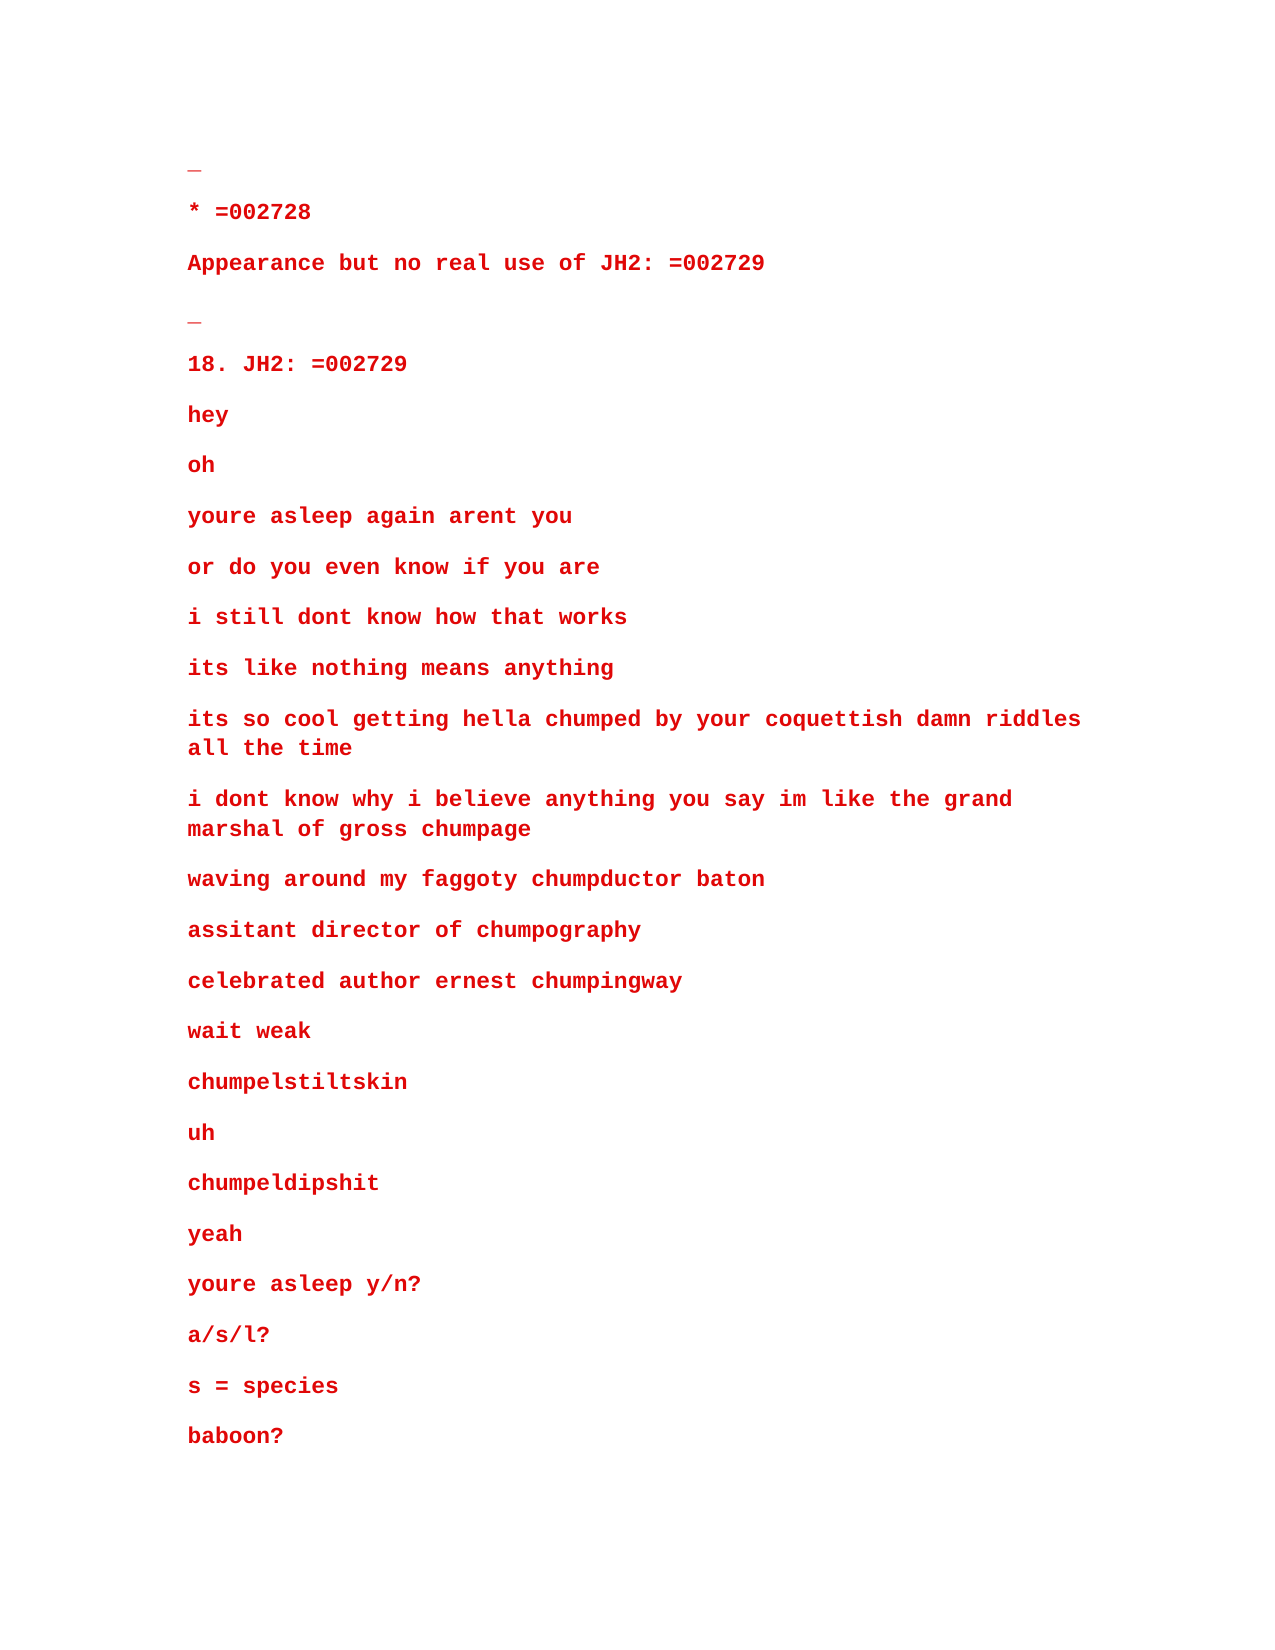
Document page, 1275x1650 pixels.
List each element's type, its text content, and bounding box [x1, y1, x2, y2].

text youre asleep again arent you [187, 504, 1087, 530]
text baboon? [187, 1424, 1087, 1451]
text i still dont know how that works [187, 606, 1087, 632]
text chumpeldipshit [187, 1171, 1087, 1197]
text Appearance but no real use of JH2: =002729 [187, 251, 1087, 277]
text _ [187, 150, 1087, 176]
text assitant director of chumpography [187, 918, 1087, 944]
text celebrated author ernest chumpingway [187, 969, 1087, 995]
text uh [187, 1121, 1087, 1147]
text youre asleep y/n? [187, 1273, 1087, 1299]
text s = species [187, 1374, 1087, 1400]
text hey [187, 403, 1087, 429]
text a/s/l? [187, 1323, 1087, 1349]
text its like nothing means anything [187, 656, 1087, 682]
text * =002728 [187, 201, 1087, 227]
text yeah [187, 1222, 1087, 1248]
text wait weak [187, 1019, 1087, 1046]
text chumpelstiltskin [187, 1070, 1087, 1096]
text or do you even know if you are [187, 555, 1087, 581]
text 18. JH2: =002729 [187, 352, 1087, 378]
text i dont know why i believe anything you say im like the grand marshal of gross chumpage [187, 787, 1087, 843]
text oh [187, 454, 1087, 480]
text waving around my faggoty chumpductor baton [187, 868, 1087, 894]
text its so cool getting hella chumped by your coquettish damn riddles all the time [187, 707, 1087, 763]
text _ [187, 302, 1087, 328]
